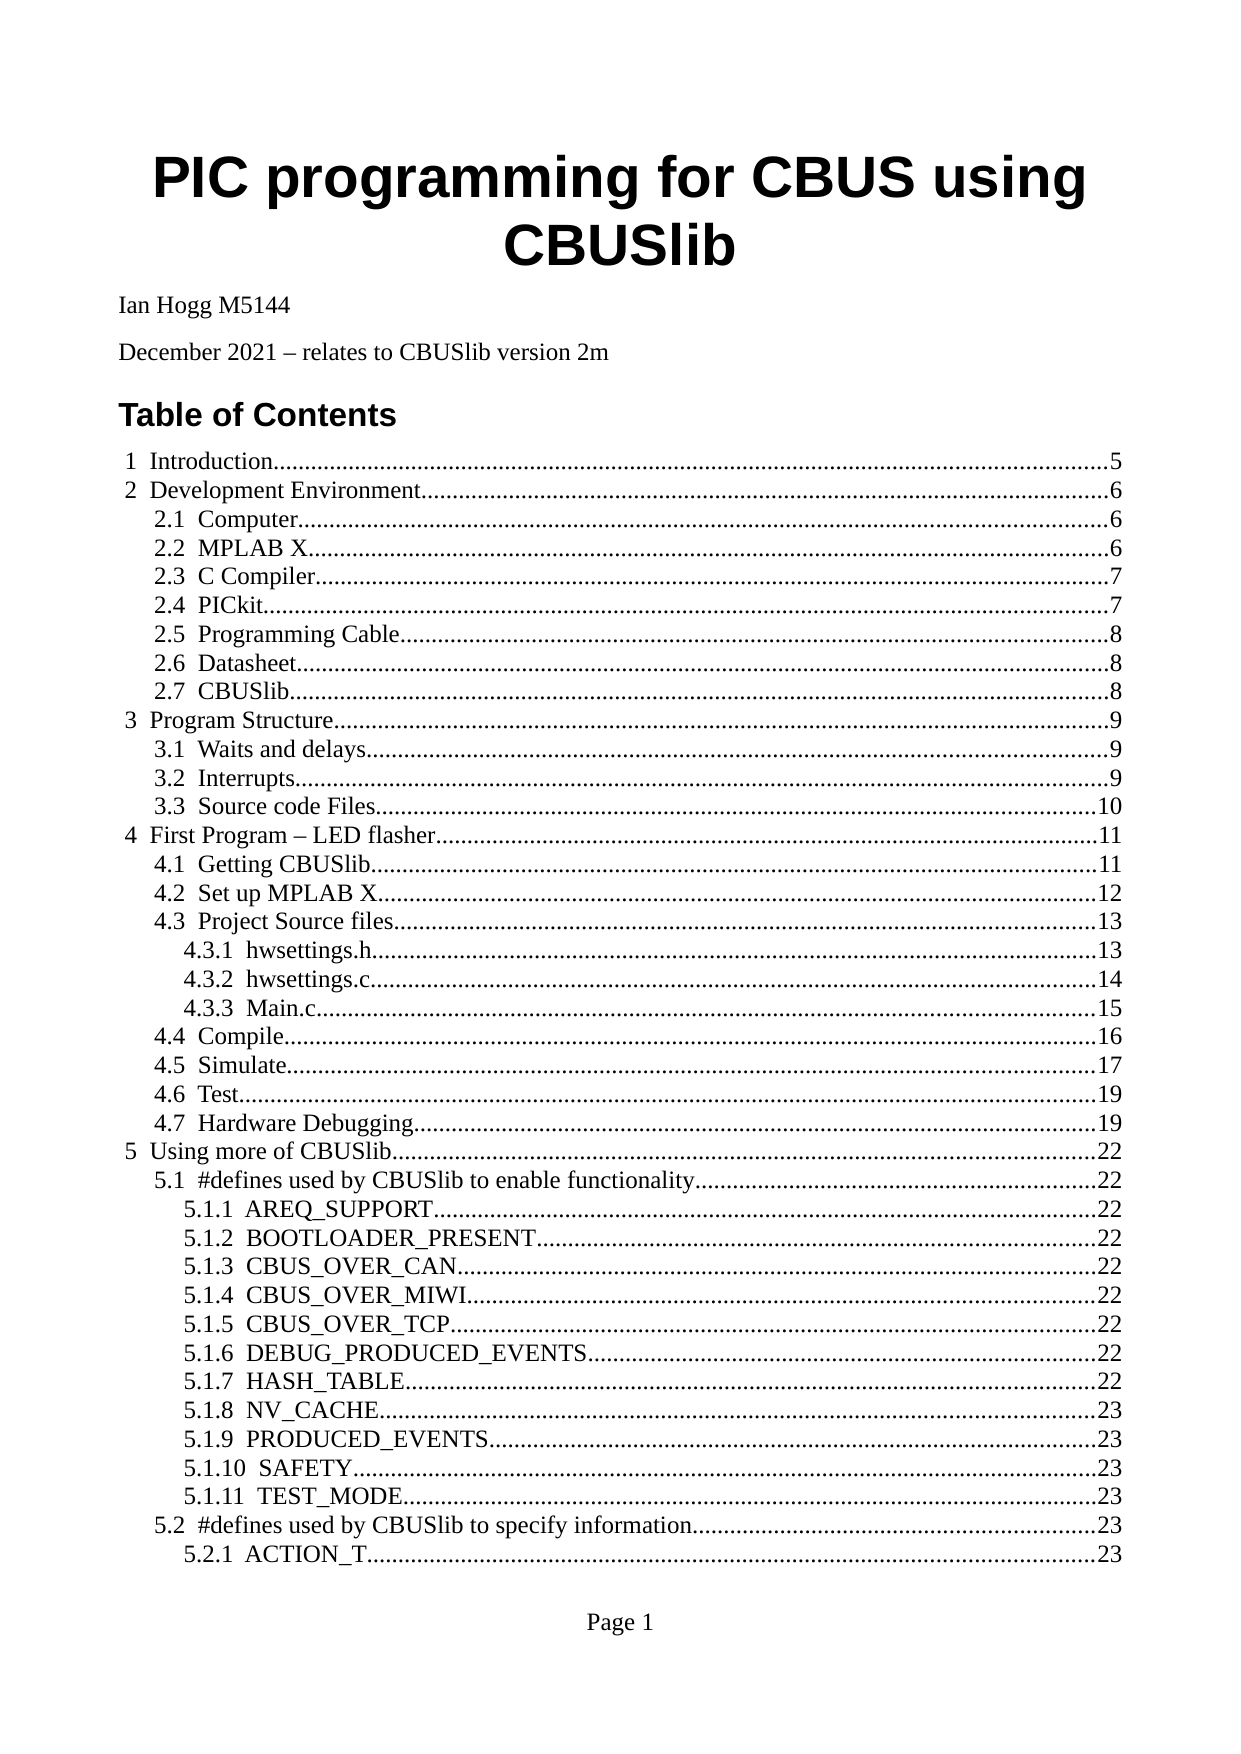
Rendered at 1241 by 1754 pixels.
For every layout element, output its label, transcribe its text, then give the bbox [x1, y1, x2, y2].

text 4 First Program – LED flasher 11 [118, 820, 1122, 849]
text 5.1.8 NV_CACHE 23 [177, 1395, 1122, 1424]
text 4.3.2 hwsettings.c 14 [177, 964, 1122, 993]
text Ian Hogg M5144 [118, 290, 1122, 318]
text 4.3 Project Source files 13 [148, 906, 1122, 935]
text December 2021 – relates to CBUSlib version 2m [118, 337, 1122, 366]
text 5.1.6 DEBUG_PRODUCED_EVENTS 22 [177, 1338, 1122, 1366]
text 5.1 #defines used by CBUSlib to enable functionality 22 [148, 1165, 1122, 1194]
text 2.7 CBUSlib 8 [148, 676, 1122, 705]
text 4.7 Hardware Debugging 19 [148, 1108, 1122, 1136]
text 5.1.1 AREQ_SUPPORT 22 [177, 1194, 1122, 1223]
text 2.5 Programming Cable 8 [148, 619, 1122, 648]
text 5.1.2 BOOTLOADER_PRESENT 22 [177, 1223, 1122, 1251]
text 2 Development Environment 6 [118, 475, 1122, 504]
subtitle Table of Contents [118, 395, 1122, 434]
text 5.1.3 CBUS_OVER_CAN 22 [177, 1251, 1122, 1280]
text 5.1.7 HASH_TABLE 22 [177, 1366, 1122, 1395]
text 3 Program Structure 9 [118, 705, 1122, 734]
text 3.1 Waits and delays 9 [148, 734, 1122, 763]
text 4.6 Test 19 [148, 1079, 1122, 1108]
text 2.6 Datasheet 8 [148, 648, 1122, 676]
text 2.1 Computer 6 [148, 504, 1122, 533]
text 2.3 C Compiler 7 [148, 561, 1122, 590]
text 4.3.1 hwsettings.h 13 [177, 935, 1122, 964]
text 4.2 Set up MPLAB X 12 [148, 878, 1122, 906]
text 5.1.4 CBUS_OVER_MIWI 22 [177, 1280, 1122, 1309]
text 2.4 PICkit 7 [148, 590, 1122, 619]
text 4.3.3 Main.c 15 [177, 993, 1122, 1021]
text 4.1 Getting CBUSlib 11 [148, 849, 1122, 878]
text 5.1.10 SAFETY 23 [177, 1453, 1122, 1481]
text 5.1.5 CBUS_OVER_TCP 22 [177, 1309, 1122, 1338]
text 3.2 Interrupts 9 [148, 763, 1122, 791]
text 3.3 Source code Files 10 [148, 791, 1122, 820]
text 5 Using more of CBUSlib 22 [118, 1136, 1122, 1165]
text 5.2.1 ACTION_T 23 [177, 1539, 1122, 1568]
text 2.2 MPLAB X 6 [148, 533, 1122, 561]
text 5.1.9 PRODUCED_EVENTS 23 [177, 1424, 1122, 1453]
title PIC programming for CBUS using CBUSlib [118, 143, 1122, 277]
text 4.4 Compile 16 [148, 1021, 1122, 1050]
text 5.1.11 TEST_MODE 23 [177, 1481, 1122, 1510]
text 1 Introduction 5 [118, 446, 1122, 475]
text 5.2 #defines used by CBUSlib to specify information 23 [148, 1510, 1122, 1539]
text 4.5 Simulate 17 [148, 1050, 1122, 1079]
